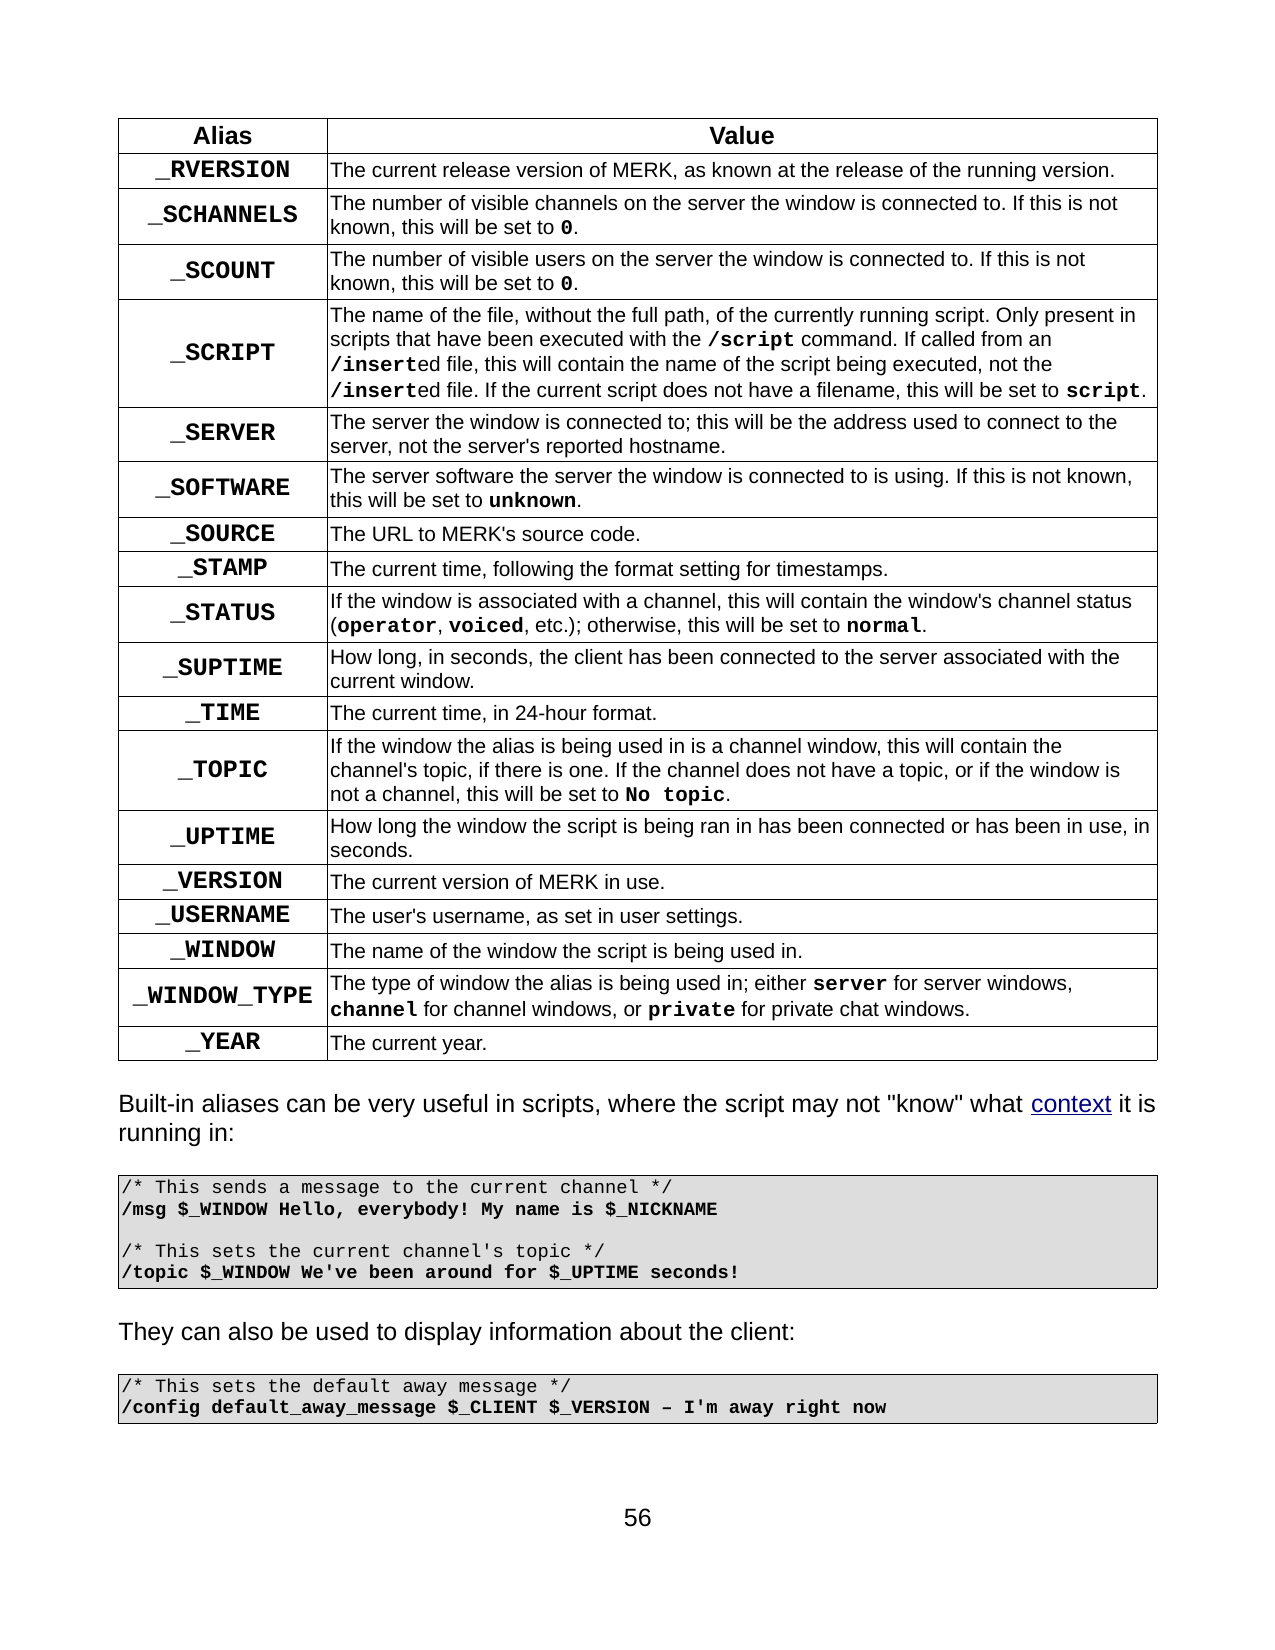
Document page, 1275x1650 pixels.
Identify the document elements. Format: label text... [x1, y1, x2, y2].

table_cell _SUPTIME [119, 643, 327, 696]
table_cell The URL to MERK's source code. [328, 518, 1157, 551]
table_cell The current time, following the format setting for timestamps. [328, 552, 1157, 586]
table_cell How long, in seconds, the client has been connected to the server associated with the current window. [328, 643, 1157, 696]
table_cell The current year. [328, 1027, 1157, 1060]
table_header /* This sends a message to the current channel */ /msg $_WINDOW Hello, everybody! My name is $_NICKNAME /* This sets the current channel's topic */ /topic $_WINDOW We've been around for $_UPTIME seconds! [119, 1176, 1157, 1288]
table_cell _UPTIME [119, 811, 327, 864]
table_cell _STATUS [119, 587, 327, 642]
table_cell _YEAR [119, 1027, 327, 1060]
table_cell The current time, in 24-hour format. [328, 697, 1157, 730]
table_cell _RVERSION [119, 154, 327, 187]
table_cell _SCHANNELS [119, 189, 327, 243]
table_cell _WINDOW [119, 934, 327, 968]
table_cell If the window is associated with a channel, this will contain the window's channel status (operator, voiced, etc.); otherwise, this will be set to normal. [328, 587, 1157, 642]
table_header /* This sets the default away message */ /config default_away_message $_CLIENT $_VERSION – I'm away right now [119, 1375, 1157, 1423]
table_header Alias [119, 119, 327, 153]
text Built-in aliases can be very useful in scripts, where the script may not "know" what context it is running in: [118, 1089, 1157, 1146]
table_cell _SCOUNT [119, 245, 327, 299]
table_cell _SOFTWARE [119, 462, 327, 517]
table_cell If the window the alias is being used in is a channel window, this will contain the channel's topic, if there is one. If the channel does not have a topic, or if the window is not a channel, this will be set to No topic. [328, 731, 1157, 810]
table_cell The current release version of MERK, as known at the release of the running version. [328, 154, 1157, 187]
table_cell The name of the file, without the full path, of the currently running script. Only present in scripts that have been executed with the /script command. If called from an /inserted file, this will contain the name of the script being executed, not the /inserted file. If the current script does not have a filename, this will be set to script. [328, 300, 1157, 407]
table_cell The current version of MERK in use. [328, 865, 1157, 899]
table_cell The server the window is connected to; this will be the address used to connect to the server, not the server's reported hostname. [328, 408, 1157, 461]
table_cell How long the window the script is being ran in has been connected or has been in use, in seconds. [328, 811, 1157, 864]
table_cell _SOURCE [119, 518, 327, 551]
table_cell _USERNAME [119, 900, 327, 933]
table_cell The server software the server the window is connected to is using. If this is not known, this will be set to unknown. [328, 462, 1157, 517]
table_cell _TIME [119, 697, 327, 730]
table_cell _SCRIPT [119, 300, 327, 407]
table_header Value [328, 119, 1157, 153]
table_cell _TOPIC [119, 731, 327, 810]
table_cell The number of visible users on the server the window is connected to. If this is not known, this will be set to 0. [328, 245, 1157, 299]
text They can also be used to display information about the client: [118, 1316, 1157, 1345]
table_cell _STAMP [119, 552, 327, 586]
table_cell _WINDOW_TYPE [119, 969, 327, 1026]
table_cell _VERSION [119, 865, 327, 899]
table_cell _SERVER [119, 408, 327, 461]
table_cell The type of window the alias is being used in; either server for server windows, channel for channel windows, or private for private chat windows. [328, 969, 1157, 1026]
table_cell The name of the window the script is being used in. [328, 934, 1157, 968]
table_cell The number of visible channels on the server the window is connected to. If this is not known, this will be set to 0. [328, 189, 1157, 243]
table_cell The user's username, as set in user settings. [328, 900, 1157, 933]
